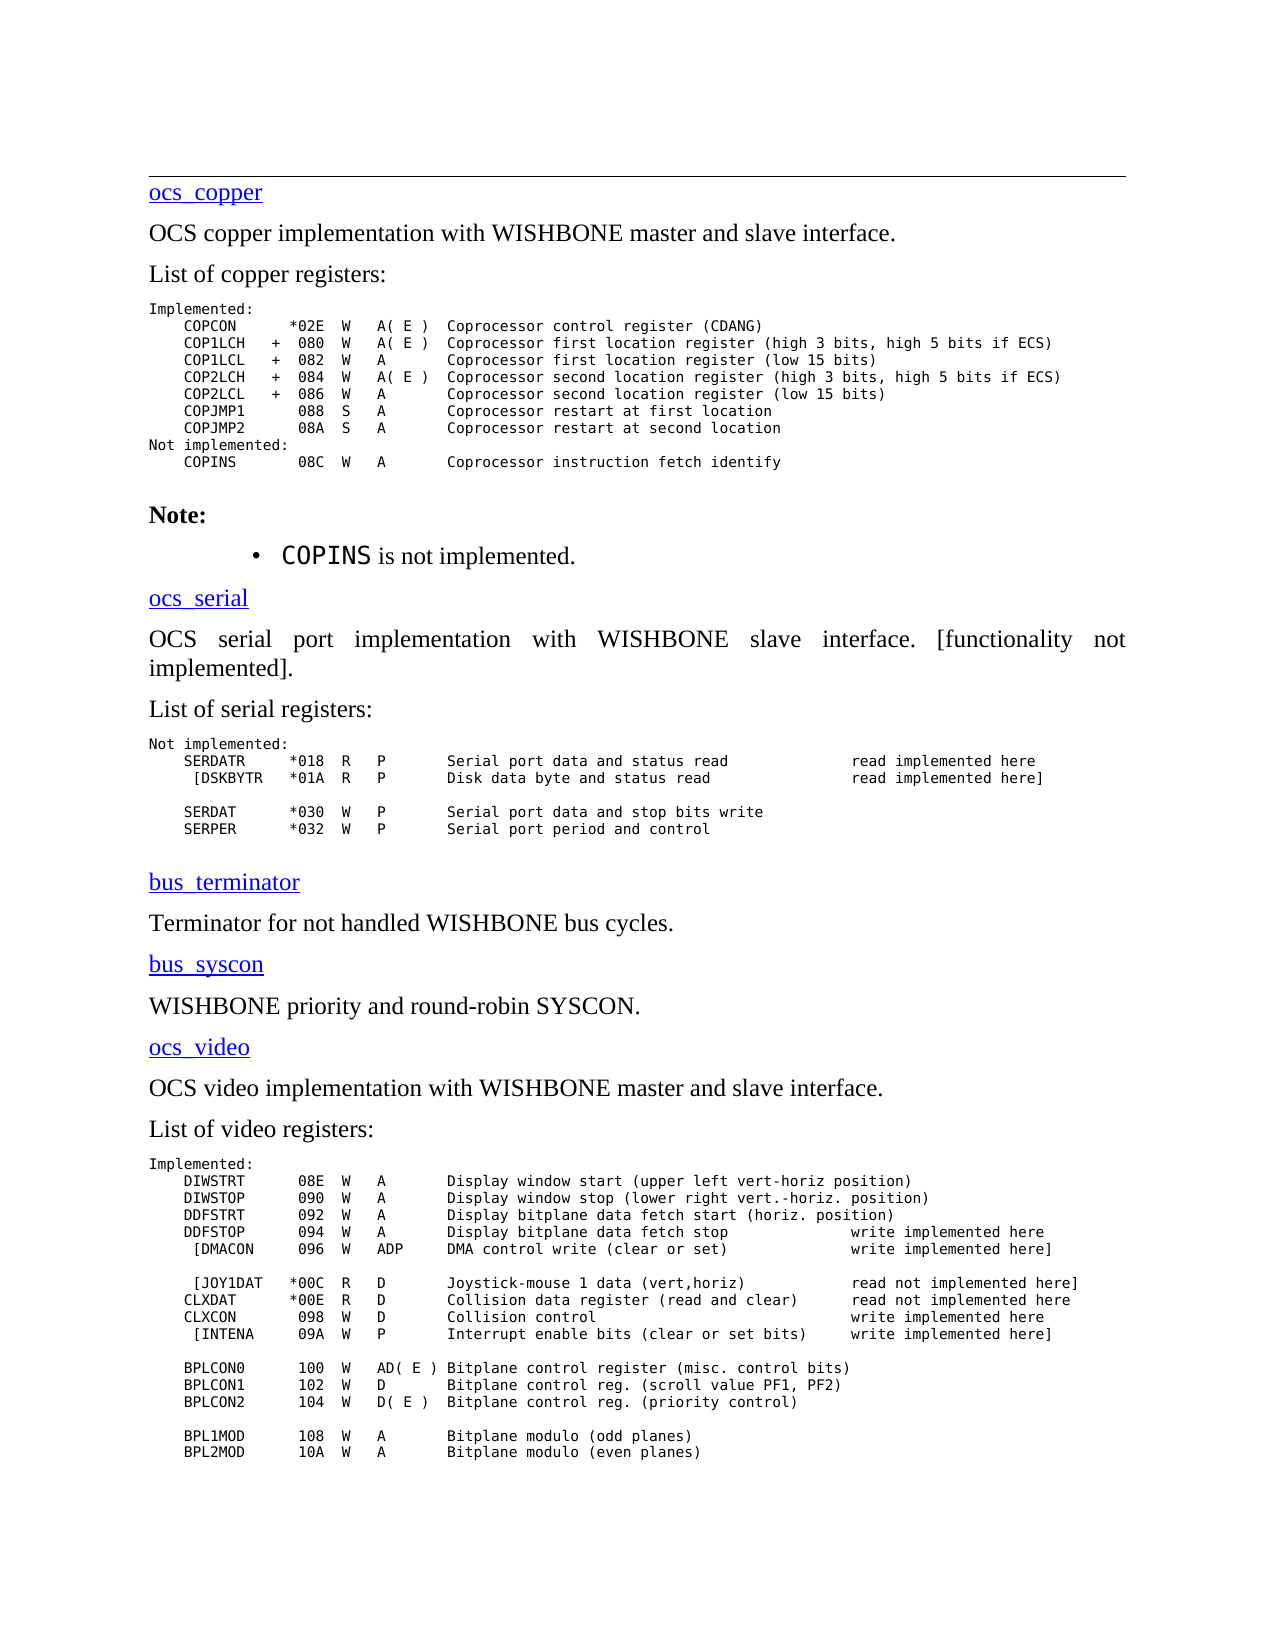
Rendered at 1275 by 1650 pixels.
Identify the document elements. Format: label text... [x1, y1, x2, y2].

text OCS copper implementation with WISHBONE master and slave interface. [148, 218, 1126, 247]
text WISHBONE priority and round-robin SYSCON. [148, 991, 1126, 1019]
text SERDAT *030 W P Serial port data and stop bits write [148, 803, 1126, 821]
text SERPER *032 W P Serial port period and control [148, 821, 1126, 837]
text SERDATR *018 R P Serial port data and status read read implemented here [148, 753, 1126, 769]
text List of copper registers: [148, 259, 1126, 288]
text ocs_copper [148, 177, 1126, 206]
text DDFSTOP 094 W A Display bitplane data fetch stop write implemented here [148, 1224, 1126, 1241]
text COP1LCH + 080 W A( E ) Coprocessor first location register (high 3 bits, high 5 bits if ECS) [148, 335, 1126, 352]
text [JOY1DAT *00C R D Joystick-mouse 1 data (vert,horiz) read not implemented here] [148, 1274, 1126, 1292]
text DDFSTRT 092 W A Display bitplane data fetch start (horiz. position) [148, 1207, 1126, 1224]
text Implemented: [148, 301, 1126, 318]
text BPL1MOD 108 W A Bitplane modulo (odd planes) [148, 1427, 1126, 1444]
text Terminator for not handled WISHBONE bus cycles. [148, 908, 1126, 937]
text ocs_video [148, 1032, 1126, 1061]
text Not implemented: [148, 736, 1126, 753]
text OCS serial port implementation with WISHBONE slave interface. [functionality not implemented]. [148, 624, 1126, 682]
text CLXCON 098 W D Collision control write implemented here [148, 1308, 1126, 1326]
text [DMACON 096 W ADP DMA control write (clear or set) write implemented here] [148, 1241, 1126, 1258]
text Implemented: [148, 1156, 1126, 1173]
subtitle Note: [148, 500, 1126, 529]
text COPJMP1 088 S A Coprocessor restart at first location [148, 403, 1126, 420]
text BPLCON0 100 W AD( E ) Bitplane control register (misc. control bits) [148, 1359, 1126, 1376]
text [DSKBYTR *01A R P Disk data byte and status read read implemented here] [148, 769, 1126, 787]
text List of serial registers: [148, 694, 1126, 723]
text CLXDAT *00E R D Collision data register (read and clear) read not implemented here [148, 1292, 1126, 1308]
text ocs_serial [148, 583, 1126, 612]
text COP2LCL + 086 W A Coprocessor second location register (low 15 bits) [148, 386, 1126, 403]
text BPLCON1 102 W D Bitplane control reg. (scroll value PF1, PF2) [148, 1376, 1126, 1393]
text [INTENA 09A W P Interrupt enable bits (clear or set bits) write implemented here] [148, 1326, 1126, 1342]
list COPINS is not implemented. [252, 541, 1126, 571]
text COP1LCL + 082 W A Coprocessor first location register (low 15 bits) [148, 352, 1126, 369]
text DIWSTOP 090 W A Display window stop (lower right vert.-horiz. position) [148, 1190, 1126, 1207]
text BPLCON2 104 W D( E ) Bitplane control reg. (priority control) [148, 1393, 1126, 1410]
text List of video registers: [148, 1114, 1126, 1143]
text bus_terminator [148, 867, 1126, 896]
text DIWSTRT 08E W A Display window start (upper left vert-horiz position) [148, 1173, 1126, 1190]
text COP2LCH + 084 W A( E ) Coprocessor second location register (high 3 bits, high 5 bits if ECS) [148, 369, 1126, 386]
text COPCON *02E W A( E ) Coprocessor control register (CDANG) [148, 318, 1126, 335]
text Not implemented: [148, 437, 1126, 454]
text COPJMP2 08A S A Coprocessor restart at second location [148, 420, 1126, 437]
text bus_syscon [148, 949, 1126, 978]
text BPL2MOD 10A W A Bitplane modulo (even planes) [148, 1444, 1126, 1461]
text OCS video implementation with WISHBONE master and slave interface. [148, 1073, 1126, 1102]
text COPINS 08C W A Coprocessor instruction fetch identify [148, 454, 1126, 471]
